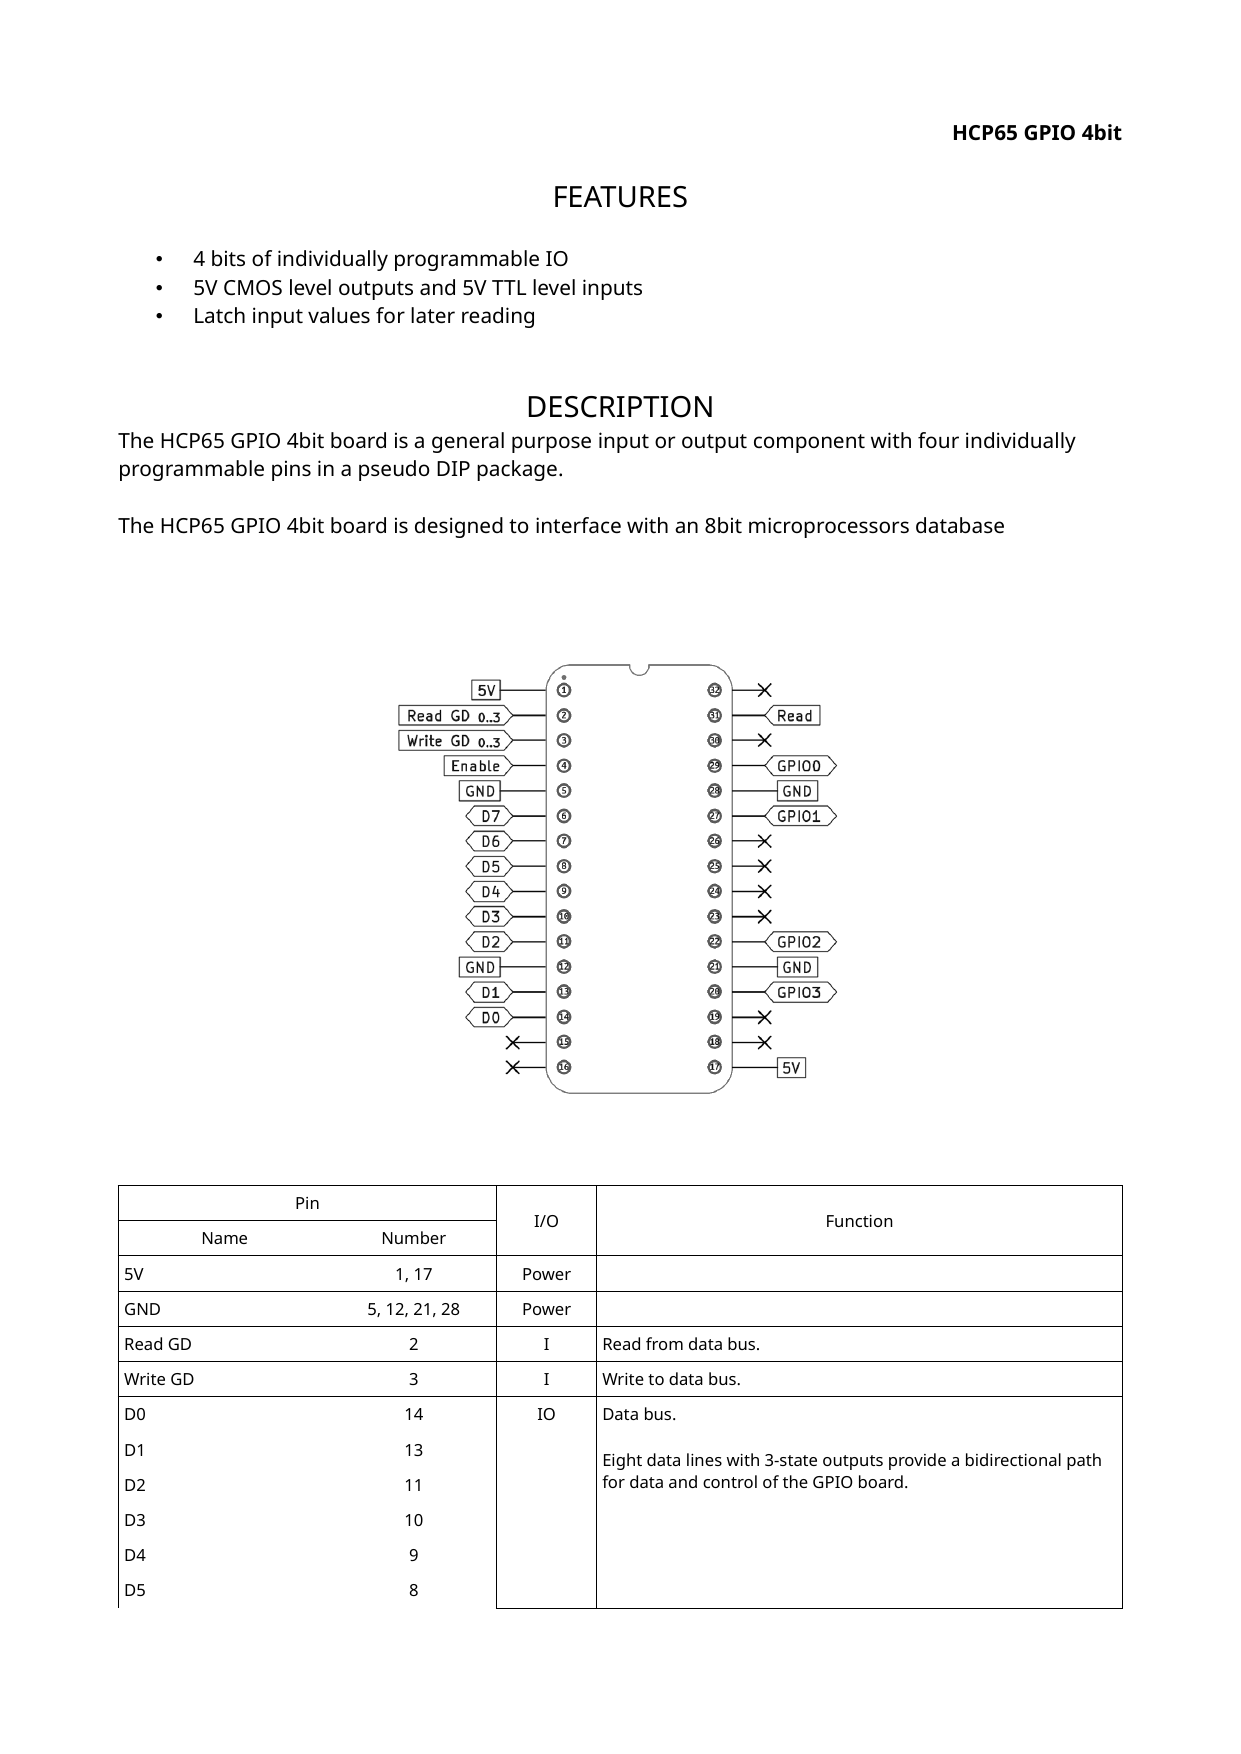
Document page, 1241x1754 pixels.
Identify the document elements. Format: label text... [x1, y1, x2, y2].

table_cell [597, 1292, 1122, 1326]
table_cell Write to data bus. [597, 1362, 1122, 1396]
list 4 bits of individually programmable IO [156, 244, 1122, 273]
table_cell D1 [119, 1431, 331, 1467]
table_header Function [597, 1186, 1122, 1255]
table_cell Write GD [119, 1362, 331, 1396]
table_cell 11 [331, 1467, 496, 1502]
table_cell 14 [331, 1397, 496, 1431]
table_cell D0 [119, 1397, 331, 1431]
text FEATURES [118, 176, 1122, 216]
table_cell Data bus. Eight data lines with 3-state outputs provide a bidirectional path for data and control of the GPIO board. [597, 1397, 1122, 1607]
table_cell Read GD [119, 1327, 331, 1361]
list Latch input values for later reading [156, 301, 1122, 329]
text The HCP65 GPIO 4bit board is a general purpose input or output component with four individually programmable pins in a pseudo DIP package. [118, 426, 1122, 483]
table_cell I [497, 1327, 596, 1361]
table_cell 1, 17 [331, 1256, 496, 1291]
table_cell D3 [119, 1502, 331, 1537]
picture [363, 625, 877, 1129]
table_header Pin [119, 1186, 496, 1220]
table_cell 5, 12, 21, 28 [331, 1292, 496, 1326]
text The HCP65 GPIO 4bit board is designed to interface with an 8bit microprocessors database [118, 511, 1122, 540]
table_cell 5V [119, 1256, 331, 1291]
table_cell GND [119, 1292, 331, 1326]
table_cell 2 [331, 1327, 496, 1361]
table_cell Number [331, 1221, 496, 1255]
table_cell Power [497, 1256, 596, 1291]
table_cell 3 [331, 1362, 496, 1396]
table_cell 9 [331, 1537, 496, 1572]
table_cell Name [119, 1221, 331, 1255]
table_cell 8 [331, 1572, 496, 1607]
table_cell D5 [119, 1572, 331, 1607]
table_cell IO [497, 1397, 596, 1607]
table_header I/O [497, 1186, 596, 1255]
table_cell Read from data bus. [597, 1327, 1122, 1361]
text DESCRIPTION [118, 386, 1122, 426]
table_cell [597, 1256, 1122, 1291]
table_cell 13 [331, 1431, 496, 1467]
table_cell I [497, 1362, 596, 1396]
table_cell 10 [331, 1502, 496, 1537]
table_cell D2 [119, 1467, 331, 1502]
table_cell Power [497, 1292, 596, 1326]
table_cell D4 [119, 1537, 331, 1572]
list 5V CMOS level outputs and 5V TTL level inputs [156, 273, 1122, 301]
